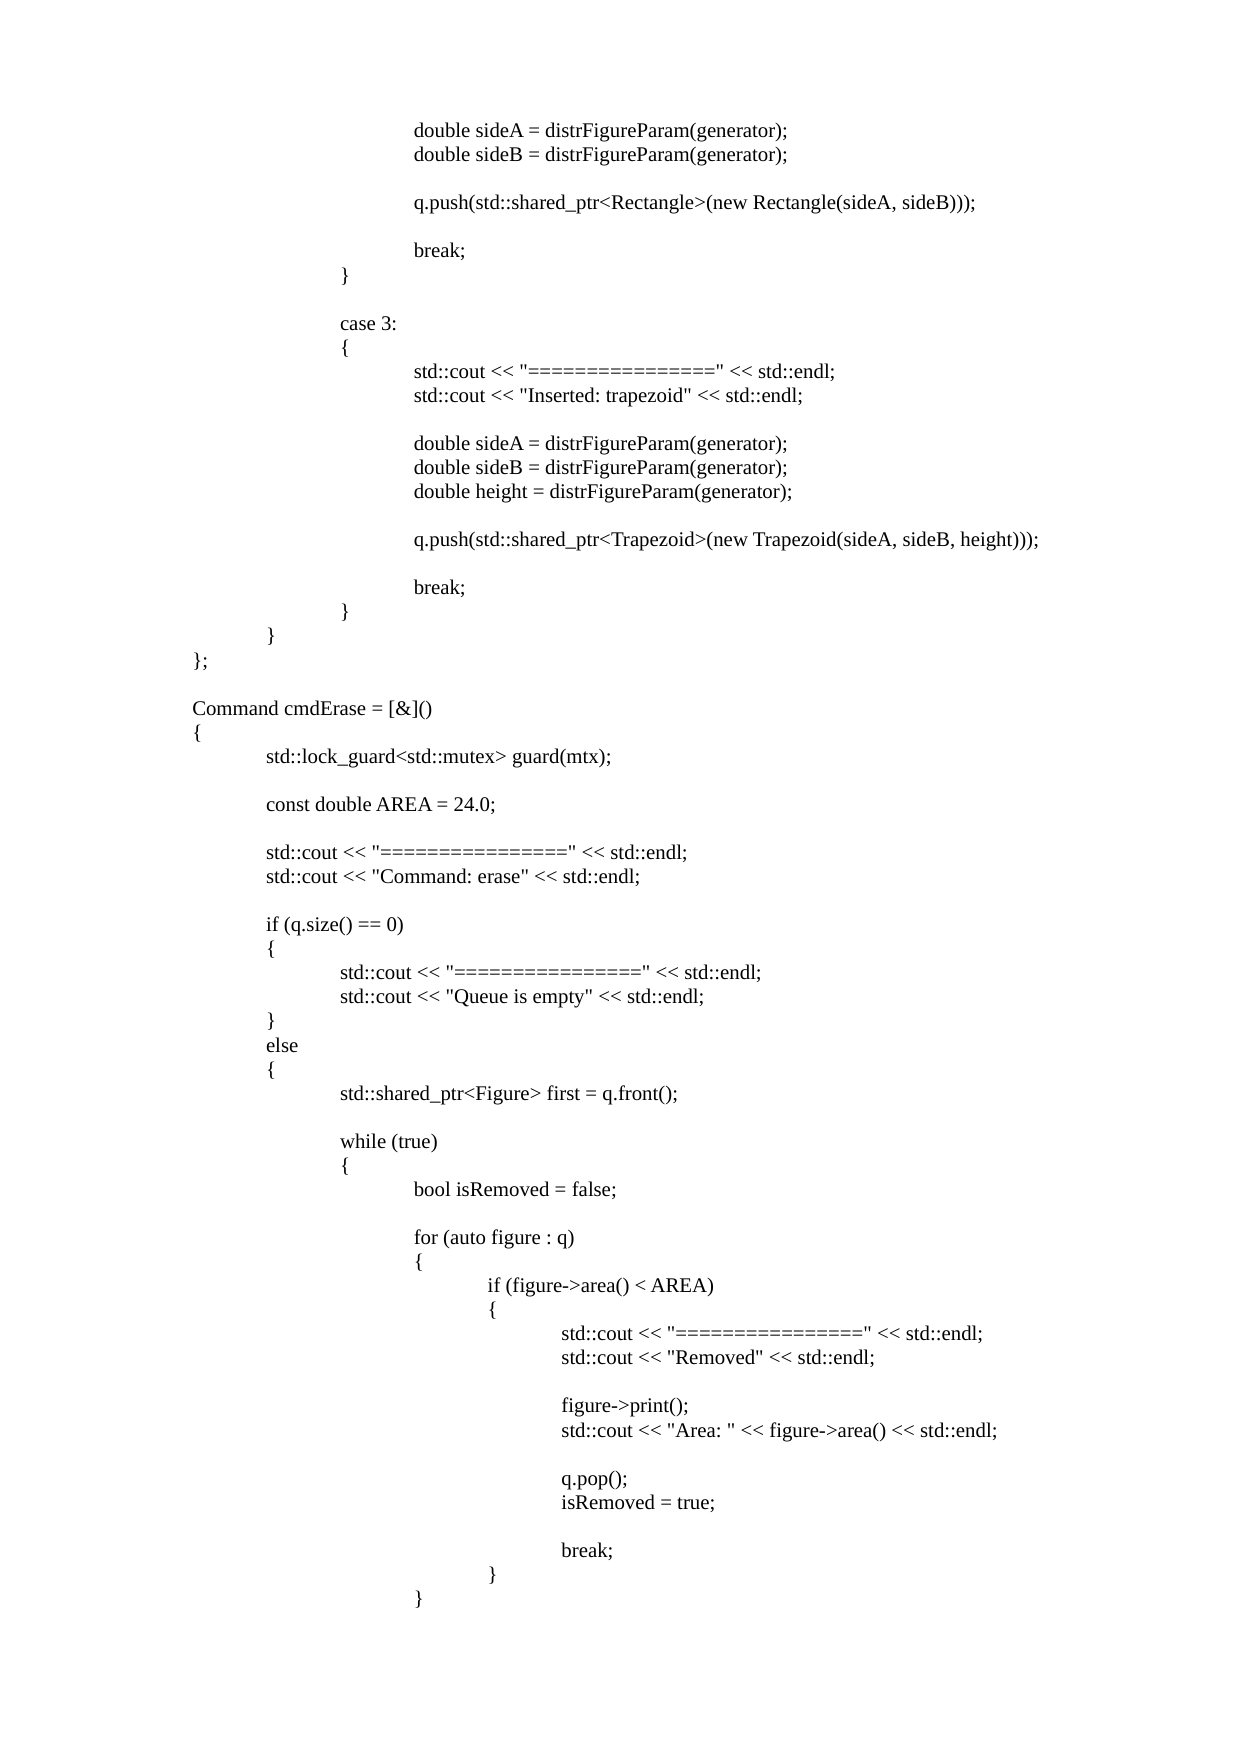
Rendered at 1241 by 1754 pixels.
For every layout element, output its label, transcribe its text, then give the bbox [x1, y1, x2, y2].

list while (true) [118, 1129, 1122, 1153]
list { [118, 335, 1122, 359]
list Command cmdErase = [&]() [118, 696, 1122, 720]
list std::cout << "Area: " << figure->area() << std::endl; [118, 1417, 1122, 1442]
list std::cout << "================" << std::endl; [118, 960, 1122, 984]
list double sideA = distrFigureParam(generator); [118, 118, 1122, 142]
list figure->print(); [118, 1393, 1122, 1417]
list { [118, 1153, 1122, 1177]
list bool isRemoved = false; [118, 1177, 1122, 1201]
list double sideA = distrFigureParam(generator); [118, 431, 1122, 455]
list } [118, 262, 1122, 287]
list const double AREA = 24.0; [118, 792, 1122, 816]
list { [118, 1249, 1122, 1273]
list for (auto figure : q) [118, 1225, 1122, 1249]
list } [118, 599, 1122, 623]
list }; [118, 647, 1122, 672]
list } [118, 1586, 1122, 1610]
list else [118, 1032, 1122, 1057]
list std::cout << "================" << std::endl; [118, 359, 1122, 383]
list break; [118, 1538, 1122, 1562]
list std::cout << "Removed" << std::endl; [118, 1345, 1122, 1369]
list } [118, 623, 1122, 647]
list if (figure->area() < AREA) [118, 1273, 1122, 1297]
list break; [118, 575, 1122, 599]
list break; [118, 238, 1122, 262]
list } [118, 1008, 1122, 1032]
list double height = distrFigureParam(generator); [118, 479, 1122, 503]
list std::shared_ptr<Figure> first = q.front(); [118, 1081, 1122, 1105]
list double sideB = distrFigureParam(generator); [118, 142, 1122, 166]
list if (q.size() == 0) [118, 912, 1122, 936]
list q.push(std::shared_ptr<Trapezoid>(new Trapezoid(sideA, sideB, height))); [118, 527, 1122, 551]
list q.push(std::shared_ptr<Rectangle>(new Rectangle(sideA, sideB))); [118, 190, 1122, 214]
list double sideB = distrFigureParam(generator); [118, 455, 1122, 479]
list std::lock_guard<std::mutex> guard(mtx); [118, 744, 1122, 768]
list } [118, 1562, 1122, 1586]
list std::cout << "Inserted: trapezoid" << std::endl; [118, 383, 1122, 407]
list isRemoved = true; [118, 1490, 1122, 1514]
list { [118, 1297, 1122, 1321]
list { [118, 1057, 1122, 1081]
list std::cout << "Queue is empty" << std::endl; [118, 984, 1122, 1008]
list { [118, 720, 1122, 744]
list std::cout << "================" << std::endl; [118, 840, 1122, 864]
list q.pop(); [118, 1466, 1122, 1490]
list std::cout << "Command: erase" << std::endl; [118, 864, 1122, 888]
list case 3: [118, 311, 1122, 335]
list std::cout << "================" << std::endl; [118, 1321, 1122, 1345]
list { [118, 936, 1122, 960]
